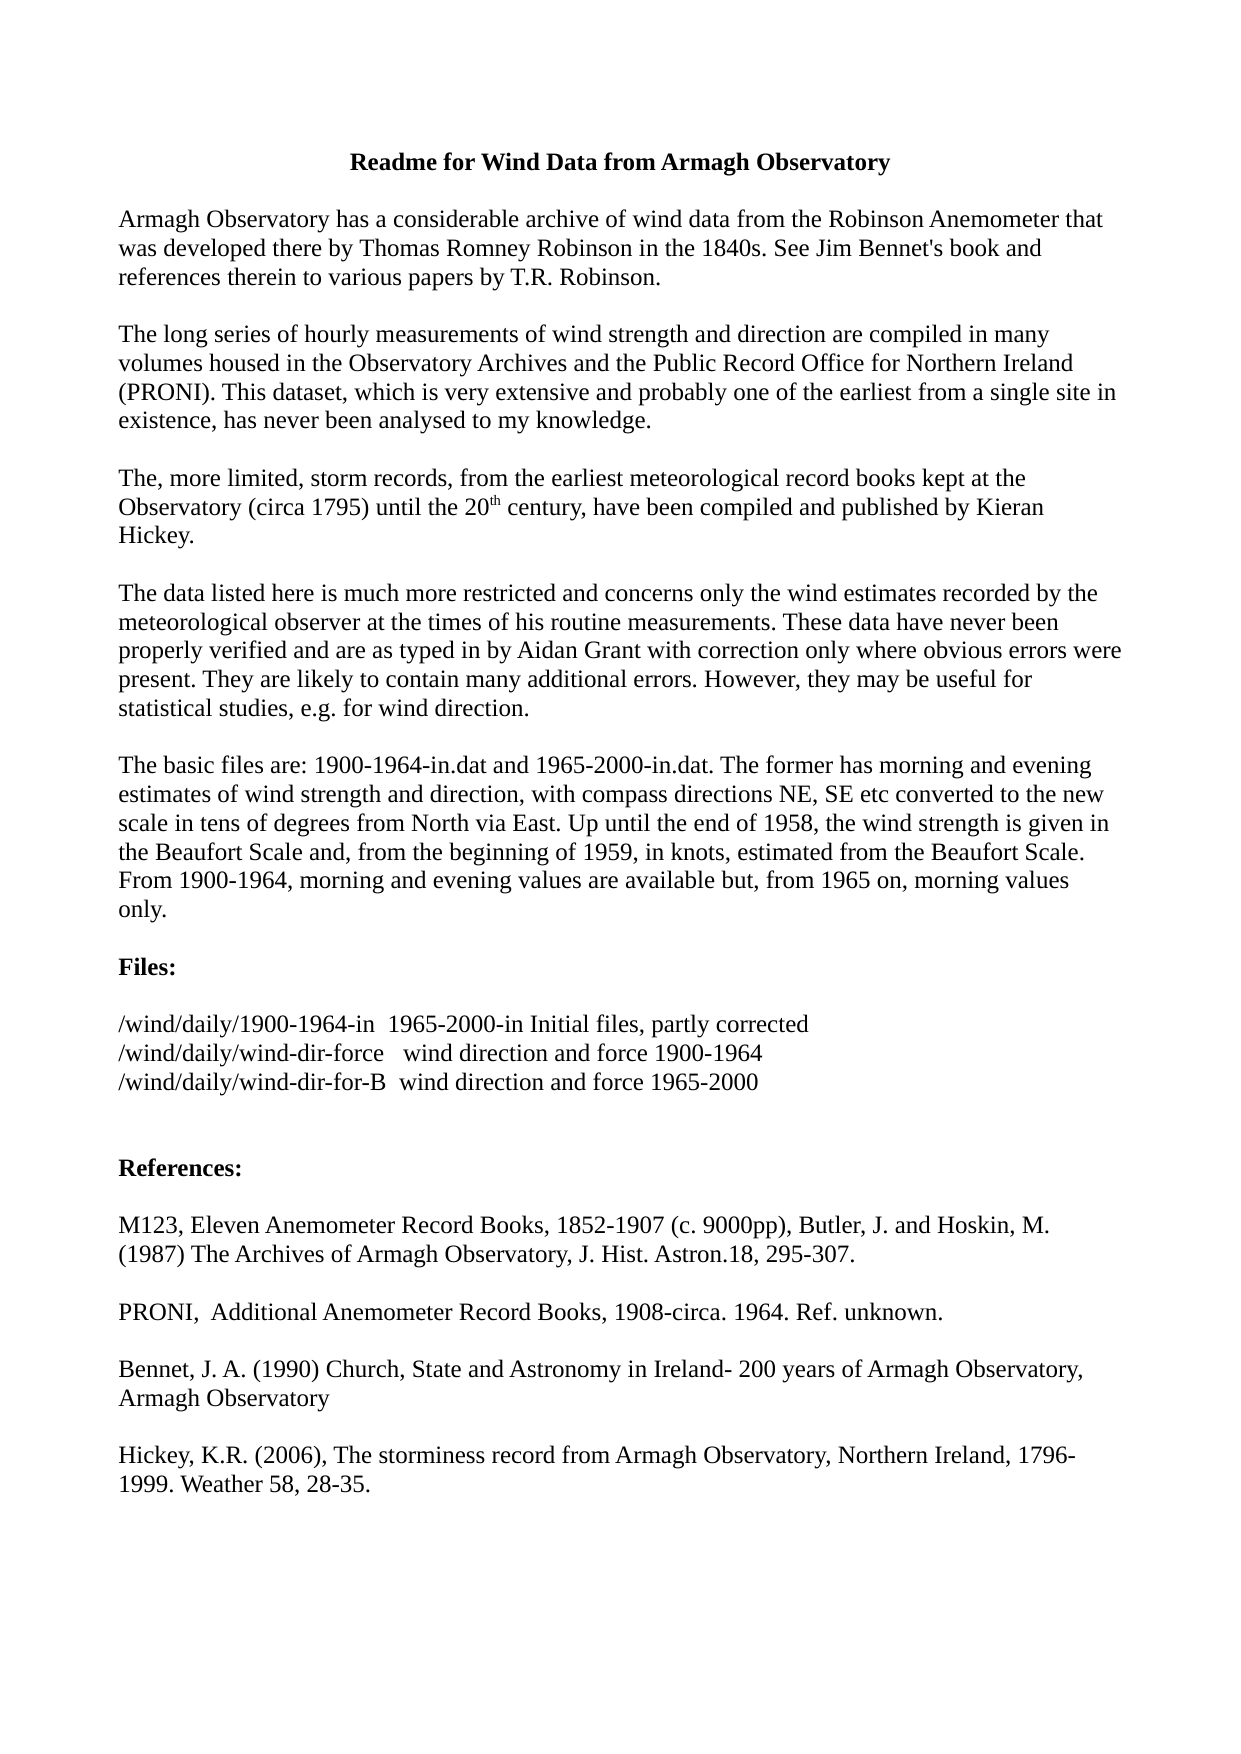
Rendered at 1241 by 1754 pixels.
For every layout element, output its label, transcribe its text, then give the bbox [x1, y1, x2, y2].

text The data listed here is much more restricted and concerns only the wind estimates recorded by the meteorological observer at the times of his routine measurements. These data have never been properly verified and are as typed in by Aidan Grant with correction only where obvious errors were present. They are likely to contain many additional errors. However, they may be useful for statistical studies, e.g. for wind direction. [118, 578, 1122, 722]
text The long series of hourly measurements of wind strength and direction are compiled in many volumes housed in the Observatory Archives and the Public Record Office for Northern Ireland (PRONI). This dataset, which is very extensive and probably one of the earliest from a single site in existence, has never been analysed to my knowledge. [118, 319, 1122, 434]
text /wind/daily/1900-1964-in 1965-2000-in Initial files, partly corrected [118, 1009, 1122, 1038]
text References: [118, 1153, 1122, 1182]
text The, more limited, storm records, from the earliest meteorological record books kept at the Observatory (circa 1795) until the 20th century, have been compiled and published by Kieran Hickey. [118, 463, 1122, 549]
text The basic files are: 1900-1964-in.dat and 1965-2000-in.dat. The former has morning and evening estimates of wind strength and direction, with compass directions NE, SE etc converted to the new scale in tens of degrees from North via East. Up until the end of 1958, the wind strength is given in the Beaufort Scale and, from the beginning of 1959, in knots, estimated from the Beaufort Scale. From 1900-1964, morning and evening values are available but, from 1965 on, morning values only. [118, 751, 1122, 923]
text Hickey, K.R. (2006), The storminess record from Armagh Observatory, Northern Ireland, 1796-1999. Weather 58, 28-35. [118, 1441, 1122, 1498]
text M123, Eleven Anemometer Record Books, 1852-1907 (c. 9000pp), Butler, J. and Hoskin, M. (1987) The Archives of Armagh Observatory, J. Hist. Astron.18, 295-307. [118, 1211, 1122, 1268]
text Files: [118, 952, 1122, 981]
text Armagh Observatory has a considerable archive of wind data from the Robinson Anemometer that was developed there by Thomas Romney Robinson in the 1840s. See Jim Bennet's book and references therein to various papers by T.R. Robinson. [118, 204, 1122, 291]
text /wind/daily/wind-dir-for-B wind direction and force 1965-2000 [118, 1067, 1122, 1096]
text PRONI, Additional Anemometer Record Books, 1908-circa. 1964. Ref. unknown. [118, 1297, 1122, 1326]
text Bennet, J. A. (1990) Church, State and Astronomy in Ireland- 200 years of Armagh Observatory, Armagh Observatory [118, 1354, 1122, 1412]
text /wind/daily/wind-dir-force wind direction and force 1900-1964 [118, 1038, 1122, 1067]
text Readme for Wind Data from Armagh Observatory [118, 147, 1122, 176]
